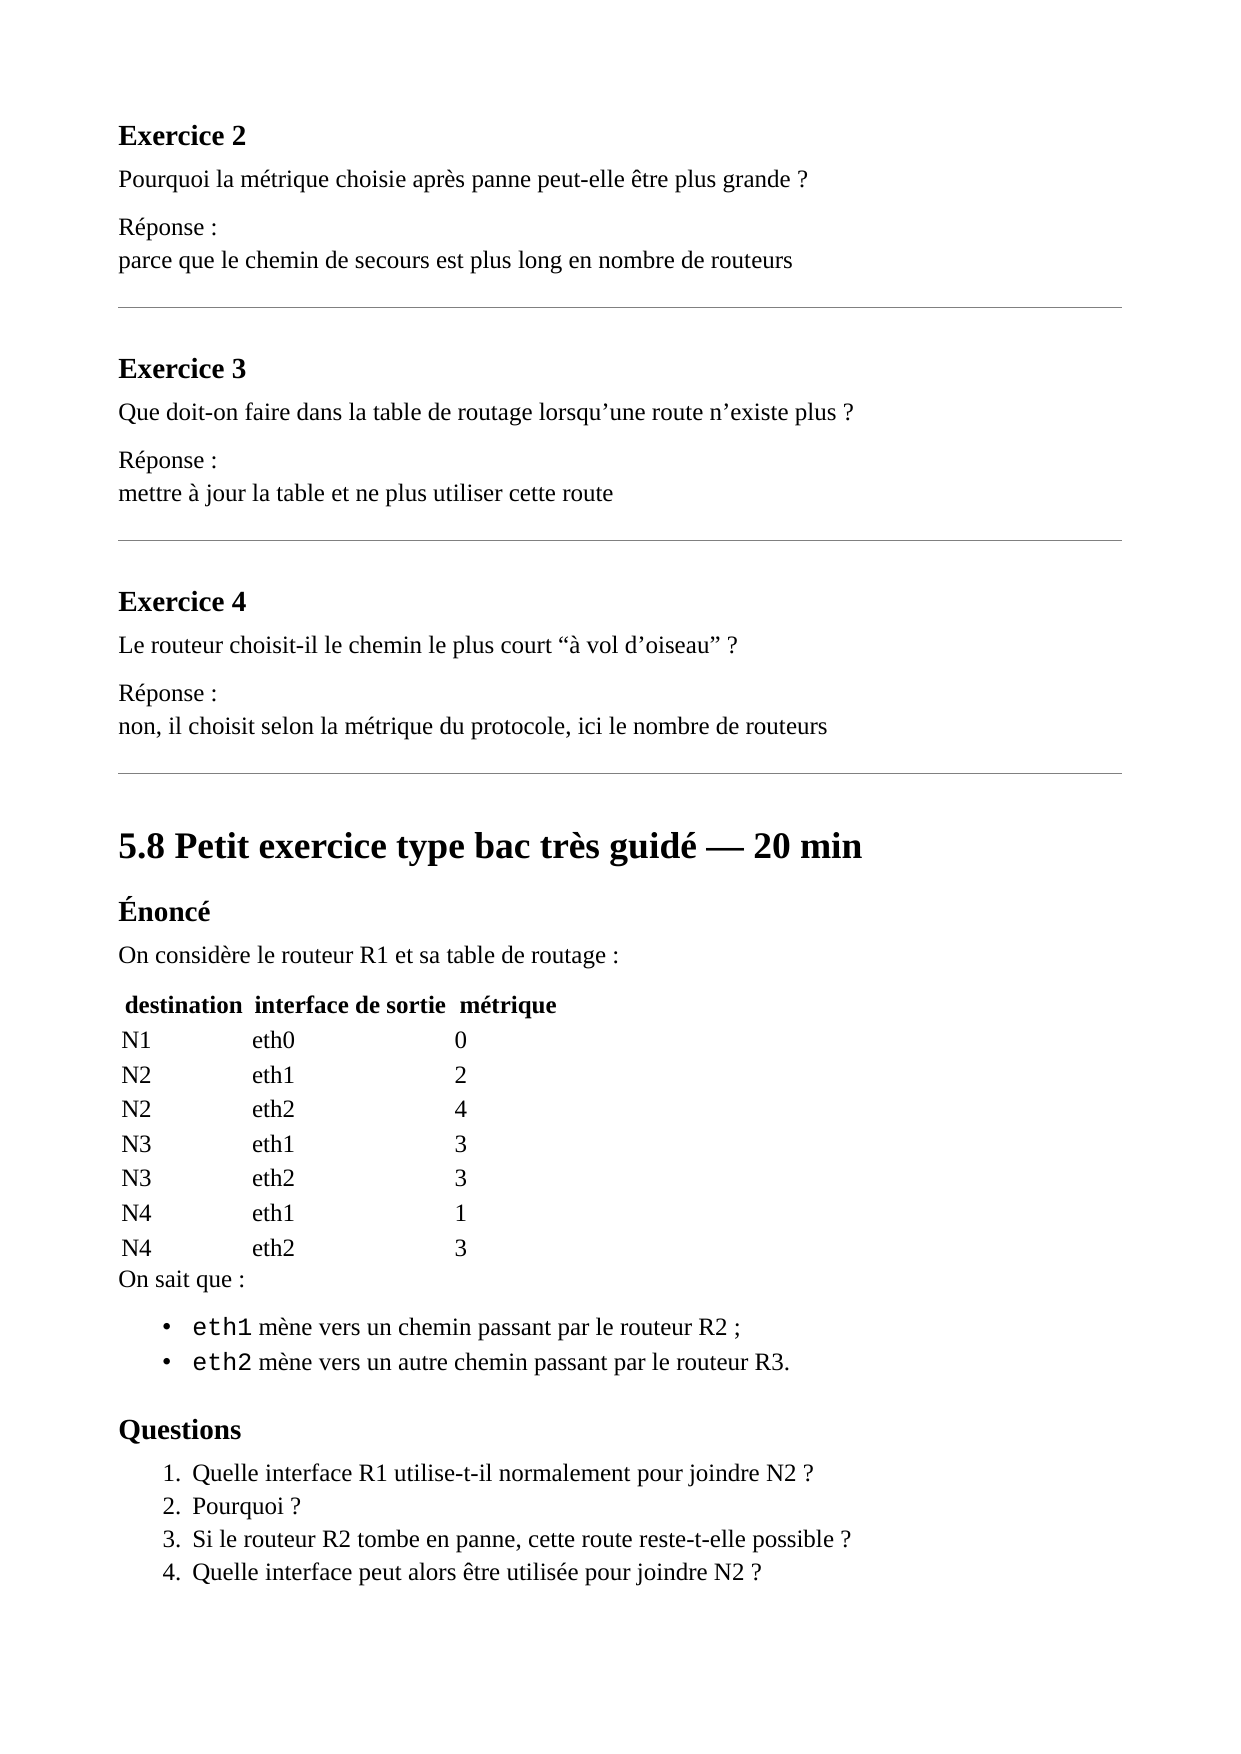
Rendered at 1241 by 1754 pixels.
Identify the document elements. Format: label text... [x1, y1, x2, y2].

table_cell N2 [118, 1057, 249, 1091]
list Pourquoi ? [162, 1491, 1122, 1520]
table_cell eth2 [249, 1161, 451, 1195]
table_header interface de sortie [249, 988, 451, 1022]
subtitle Exercice 4 [118, 584, 1122, 618]
table_cell 1 [451, 1195, 564, 1230]
list eth1 mène vers un chemin passant par le routeur R2 ; [162, 1312, 1122, 1343]
table_cell N1 [118, 1022, 249, 1057]
list Quelle interface peut alors être utilisée pour joindre N2 ? [162, 1557, 1122, 1586]
table_header métrique [451, 988, 564, 1022]
subtitle Exercice 2 [118, 118, 1122, 152]
table_cell eth2 [249, 1230, 451, 1264]
text Réponse : mettre à jour la table et ne plus utiliser cette route [118, 445, 1122, 507]
table_cell 3 [451, 1230, 564, 1264]
subtitle Énoncé [118, 894, 1122, 927]
list Si le routeur R2 tombe en panne, cette route reste-t-elle possible ? [162, 1524, 1122, 1553]
text Réponse : parce que le chemin de secours est plus long en nombre de routeurs [118, 212, 1122, 273]
list Quelle interface R1 utilise-t-il normalement pour joindre N2 ? [162, 1458, 1122, 1487]
text Pourquoi la métrique choisie après panne peut-elle être plus grande ? [118, 164, 1122, 193]
table_cell 0 [451, 1022, 564, 1057]
table_cell 3 [451, 1161, 564, 1195]
table_cell eth1 [249, 1195, 451, 1230]
table_cell N2 [118, 1091, 249, 1126]
table_cell eth2 [249, 1091, 451, 1126]
table_cell eth1 [249, 1057, 451, 1091]
table_cell 3 [451, 1126, 564, 1161]
text On sait que : [118, 1264, 1122, 1293]
text Réponse : non, il choisit selon la métrique du protocole, ici le nombre de routeurs [118, 678, 1122, 740]
table_cell eth0 [249, 1022, 451, 1057]
table_cell 2 [451, 1057, 564, 1091]
table_cell 4 [451, 1091, 564, 1126]
table_cell N3 [118, 1161, 249, 1195]
table_cell N4 [118, 1230, 249, 1264]
text On considère le routeur R1 et sa table de routage : [118, 940, 1122, 969]
text Que doit-on faire dans la table de routage lorsqu’une route n’existe plus ? [118, 397, 1122, 426]
table_cell N4 [118, 1195, 249, 1230]
table_header destination [118, 988, 249, 1022]
table_cell N3 [118, 1126, 249, 1161]
list eth2 mène vers un autre chemin passant par le routeur R3. [162, 1347, 1122, 1378]
subtitle Questions [118, 1412, 1122, 1445]
text Le routeur choisit-il le chemin le plus court “à vol d’oiseau” ? [118, 630, 1122, 659]
subtitle Exercice 3 [118, 351, 1122, 385]
table_cell eth1 [249, 1126, 451, 1161]
subtitle 5.8 Petit exercice type bac très guidé — 20 min [118, 824, 1122, 867]
